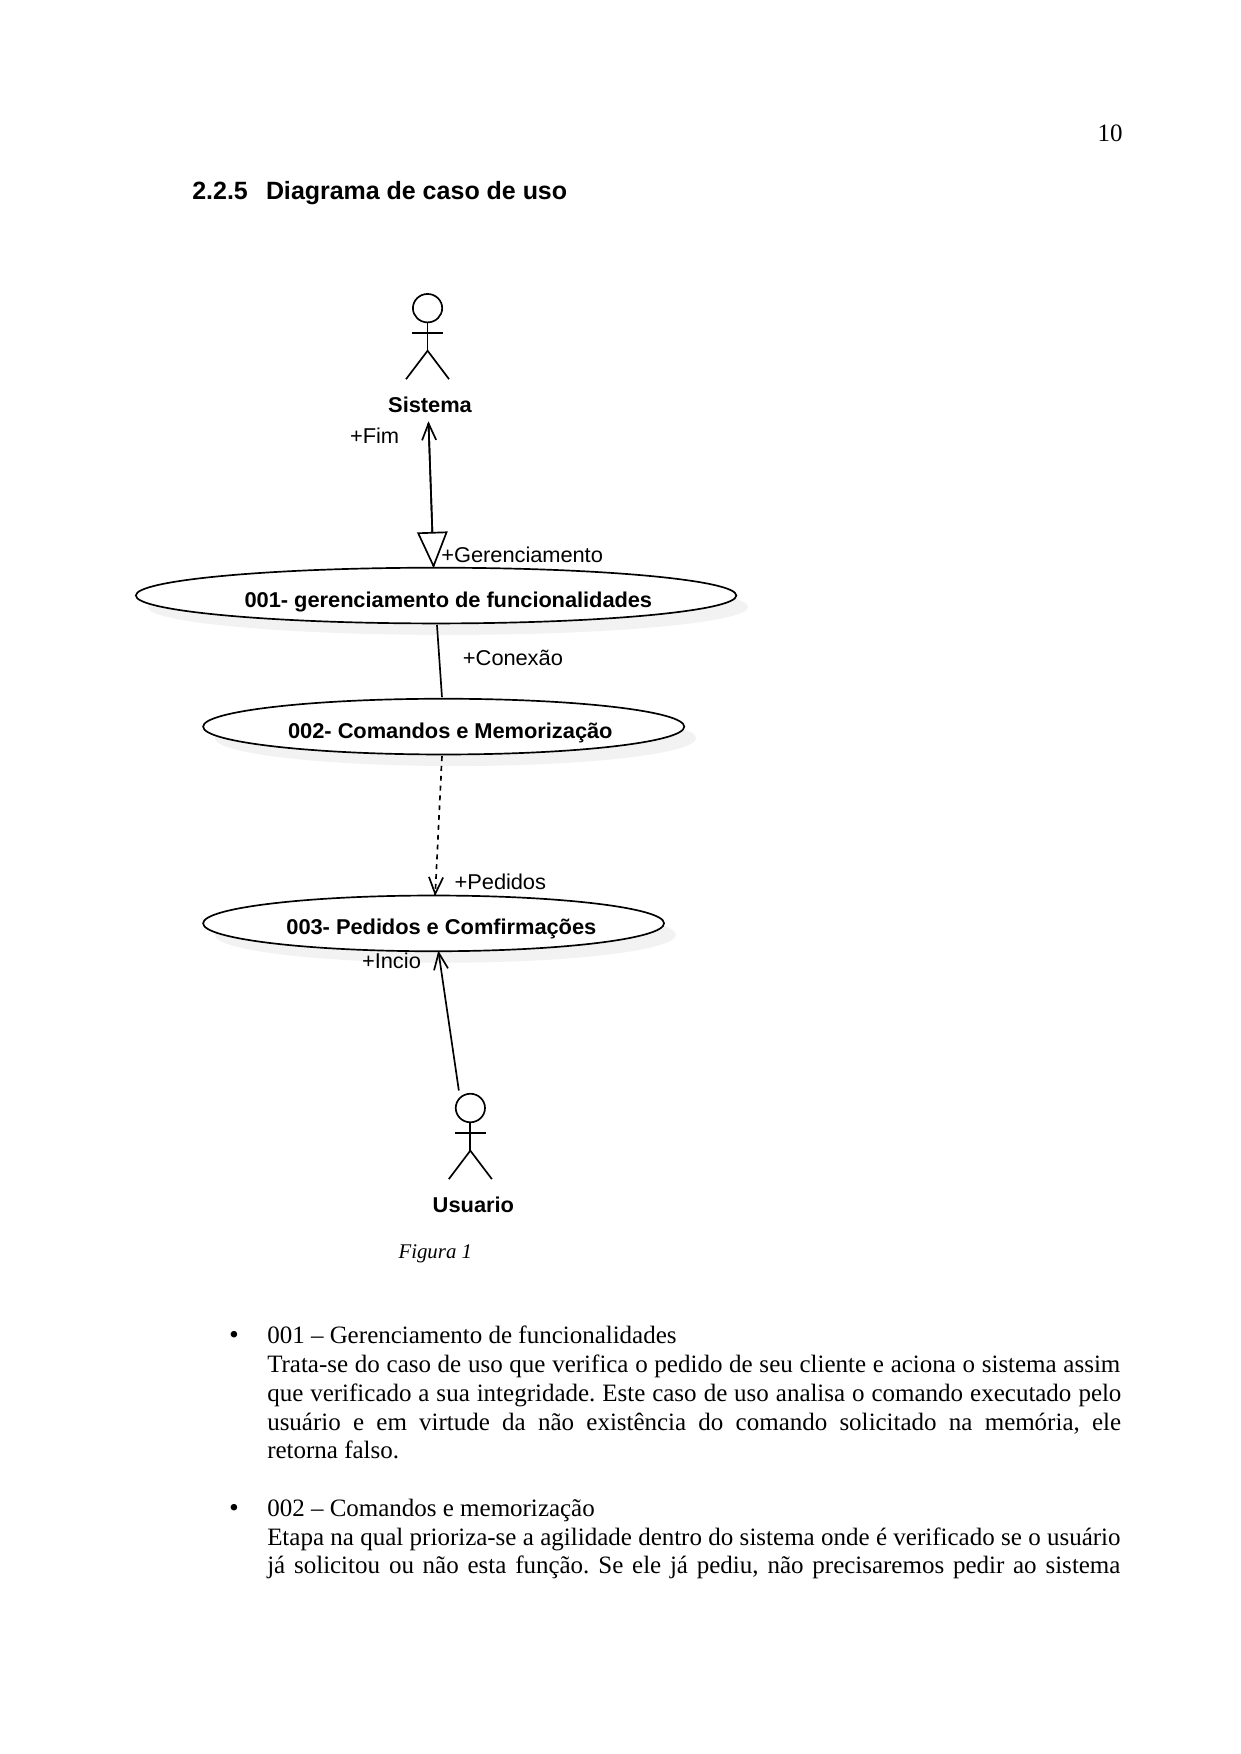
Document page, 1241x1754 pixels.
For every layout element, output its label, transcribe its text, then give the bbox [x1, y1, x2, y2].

list Trata-se do caso de uso que verifica o pedido de seu cliente e aciona o sistema assim que verificado a sua integridade. Este caso de uso analisa o comando executado pelo usuário e em virtude da não existência do comando solicitado na memória, ele retorna falso. [229, 1349, 1122, 1464]
list Etapa na qual prioriza-se a agilidade dentro do sistema onde é verificado se o usuário já solicitou ou não esta função. Se ele já pediu, não precisaremos pedir ao sistema [229, 1522, 1122, 1579]
subtitle Diagrama de caso de uso [118, 176, 1122, 205]
list 002 – Comandos e memorização [229, 1493, 1122, 1522]
list 001 – Gerenciamento de funcionalidades [229, 1320, 1122, 1349]
text Figura 1 [118, 275, 754, 1263]
